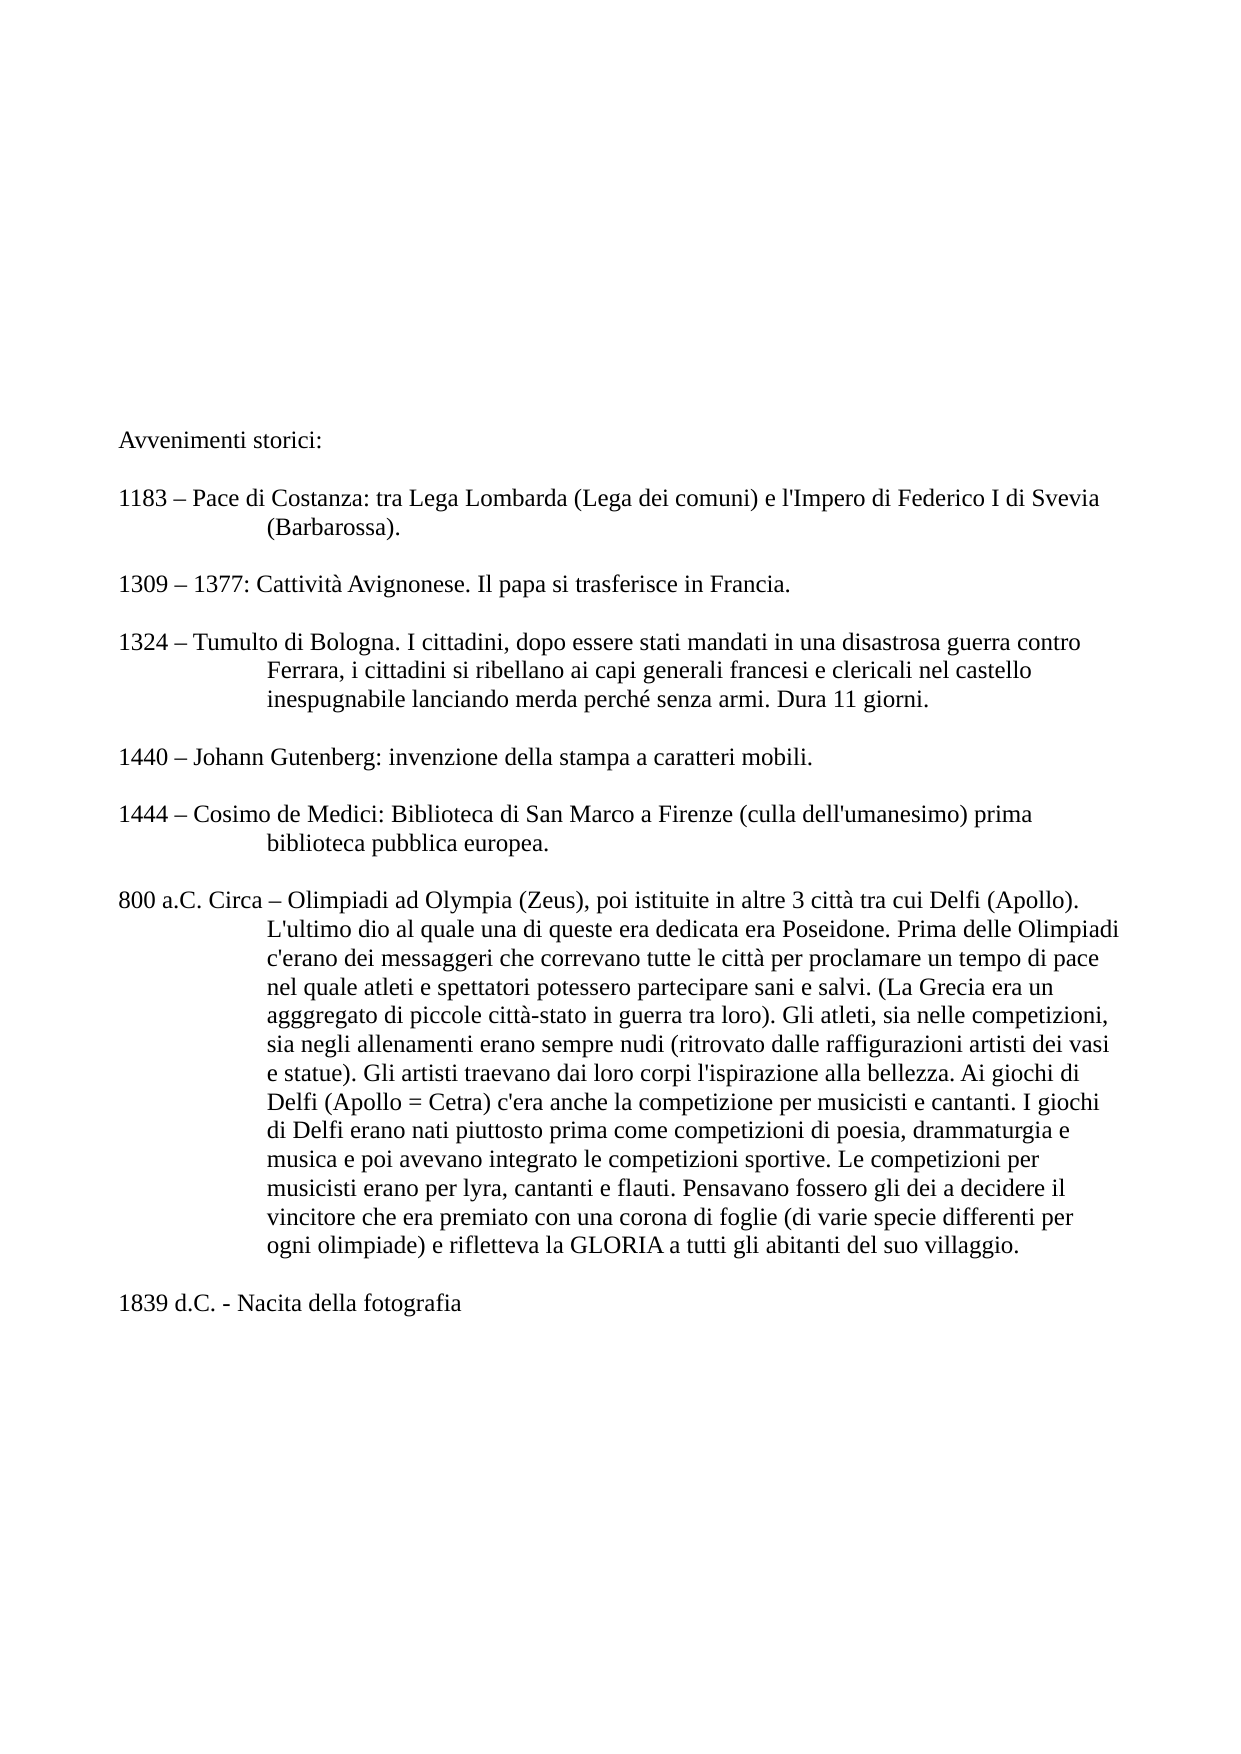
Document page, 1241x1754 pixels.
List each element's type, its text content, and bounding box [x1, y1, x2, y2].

text 1183 – Pace di Costanza: tra Lega Lombarda (Lega dei comuni) e l'Impero di Federico I di Svevia (Barbarossa). [118, 483, 1122, 541]
text Avvenimenti storici: [118, 426, 1122, 454]
text 1324 – Tumulto di Bologna. I cittadini, dopo essere stati mandati in una disastrosa guerra contro Ferrara, i cittadini si ribellano ai capi generali francesi e clericali nel castello inespugnabile lanciando merda perché senza armi. Dura 11 giorni. [118, 627, 1122, 713]
text 1839 d.C. - Nacita della fotografia [118, 1288, 1122, 1317]
text 1444 – Cosimo de Medici: Biblioteca di San Marco a Firenze (culla dell'umanesimo) prima biblioteca pubblica europea. [118, 799, 1122, 857]
text 1440 – Johann Gutenberg: invenzione della stampa a caratteri mobili. [118, 742, 1122, 771]
text 800 a.C. Circa – Olimpiadi ad Olympia (Zeus), poi istituite in altre 3 città tra cui Delfi (Apollo). L'ultimo dio al quale una di queste era dedicata era Poseidone. Prima delle Olimpiadi c'erano dei messaggeri che correvano tutte le città per proclamare un tempo di pace nel quale atleti e spettatori potessero partecipare sani e salvi. (La Grecia era un agggregato di piccole città-stato in guerra tra loro). Gli atleti, sia nelle competizioni, sia negli allenamenti erano sempre nudi (ritrovato dalle raffigurazioni artisti dei vasi e statue). Gli artisti traevano dai loro corpi l'ispirazione alla bellezza. Ai giochi di Delfi (Apollo = Cetra) c'era anche la competizione per musicisti e cantanti. I giochi di Delfi erano nati piuttosto prima come competizioni di poesia, drammaturgia e musica e poi avevano integrato le competizioni sportive. Le competizioni per musicisti erano per lyra, cantanti e flauti. Pensavano fossero gli dei a decidere il vincitore che era premiato con una corona di foglie (di varie specie differenti per ogni olimpiade) e rifletteva la GLORIA a tutti gli abitanti del suo villaggio. [118, 886, 1122, 1259]
text 1309 – 1377: Cattività Avignonese. Il papa si trasferisce in Francia. [118, 569, 1122, 598]
